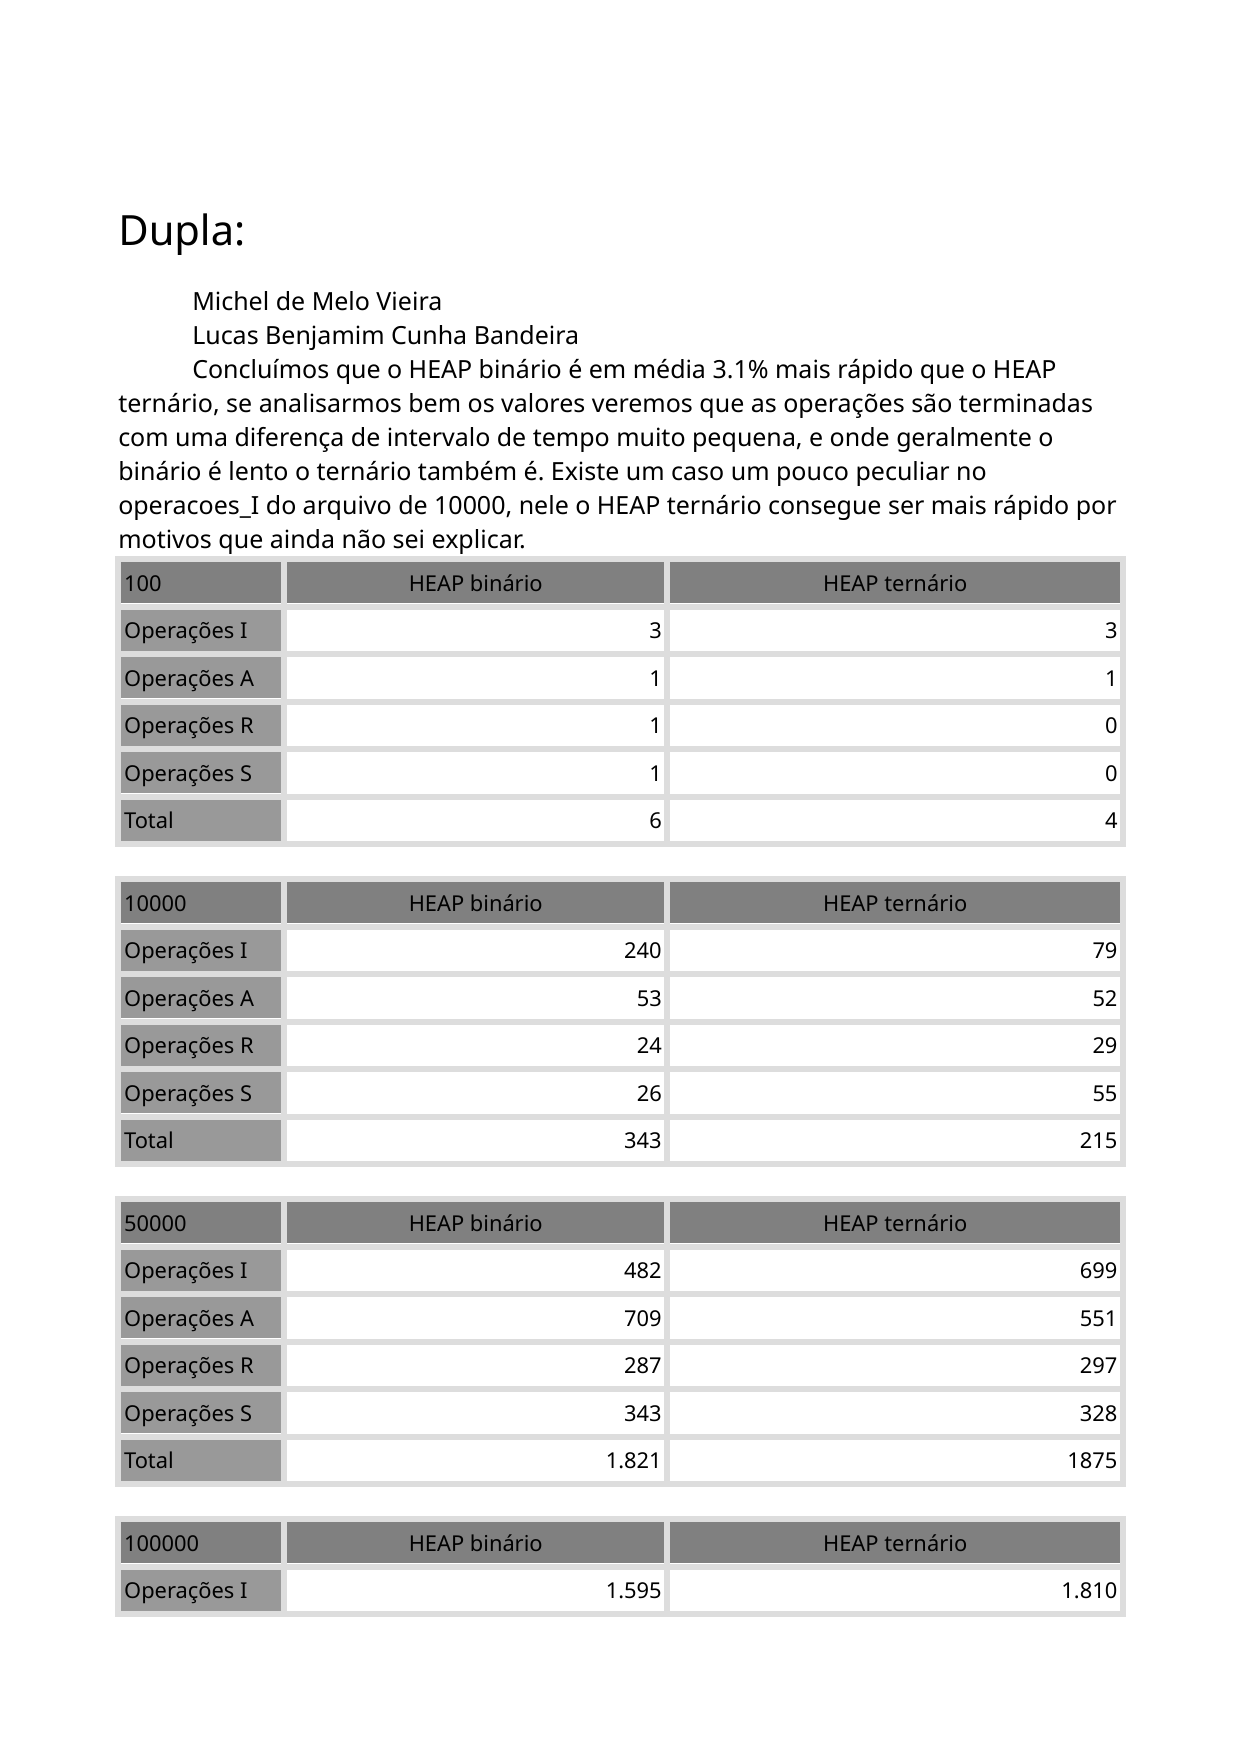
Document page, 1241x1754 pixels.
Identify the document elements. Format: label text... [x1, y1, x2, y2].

table_cell 343 [287, 1392, 664, 1433]
table_cell Operações I [121, 610, 281, 651]
table_cell 1 [670, 657, 1120, 698]
table_cell Operações A [121, 977, 281, 1018]
table_header HEAP binário [287, 1202, 664, 1243]
table_header HEAP ternário [670, 1202, 1120, 1243]
table_cell 26 [287, 1072, 664, 1113]
table_cell 1 [287, 657, 664, 698]
table_cell 1875 [670, 1440, 1120, 1481]
table_cell 0 [670, 752, 1120, 793]
text Michel de Melo Vieira [118, 283, 1122, 318]
table_cell 24 [287, 1025, 664, 1066]
table_cell Total [121, 1440, 281, 1481]
table_cell Operações I [121, 930, 281, 971]
table_cell 55 [670, 1072, 1120, 1113]
table_cell 1.810 [670, 1570, 1120, 1611]
text Concluímos que o HEAP binário é em média 3.1% mais rápido que o HEAP ternário, se analisarmos bem os valores veremos que as operações são terminadas com uma diferença de intervalo de tempo muito pequena, e onde geralmente o binário é lento o ternário também é. Existe um caso um pouco peculiar no operacoes_I do arquivo de 10000, nele o HEAP ternário consegue ser mais rápido por motivos que ainda não sei explicar. [118, 352, 1122, 556]
table_cell 1 [287, 752, 664, 793]
table_cell 79 [670, 930, 1120, 971]
table_header HEAP binário [287, 562, 664, 603]
table_cell 1.595 [287, 1570, 664, 1611]
table_cell Operações R [121, 1345, 281, 1386]
table_cell 699 [670, 1250, 1120, 1291]
table_cell Operações R [121, 1025, 281, 1066]
table_cell 3 [670, 610, 1120, 651]
table_cell Operações A [121, 657, 281, 698]
table_cell 53 [287, 977, 664, 1018]
table_header HEAP binário [287, 1522, 664, 1563]
table_cell 1 [287, 705, 664, 746]
table_cell 29 [670, 1025, 1120, 1066]
table_cell Operações S [121, 1392, 281, 1433]
table_header 10000 [121, 882, 281, 923]
table_cell Total [121, 1120, 281, 1161]
table_cell 343 [287, 1120, 664, 1161]
table_cell 3 [287, 610, 664, 651]
table_cell Total [121, 800, 281, 841]
table_cell 482 [287, 1250, 664, 1291]
table_header 100000 [121, 1522, 281, 1563]
table_cell 287 [287, 1345, 664, 1386]
table_cell 240 [287, 930, 664, 971]
table_header HEAP ternário [670, 882, 1120, 923]
table_cell Operações A [121, 1297, 281, 1338]
table_cell 4 [670, 800, 1120, 841]
table_cell 6 [287, 800, 664, 841]
table_header 50000 [121, 1202, 281, 1243]
table_cell 215 [670, 1120, 1120, 1161]
table_header HEAP ternário [670, 562, 1120, 603]
text Lucas Benjamim Cunha Bandeira [118, 318, 1122, 352]
table_cell Operações S [121, 752, 281, 793]
table_cell 328 [670, 1392, 1120, 1433]
table_cell Operações R [121, 705, 281, 746]
table_cell Operações S [121, 1072, 281, 1113]
table_header 100 [121, 562, 281, 603]
table_cell 1.821 [287, 1440, 664, 1481]
text Dupla: [118, 201, 1122, 258]
table_cell 709 [287, 1297, 664, 1338]
table_header HEAP binário [287, 882, 664, 923]
table_cell Operações I [121, 1250, 281, 1291]
table_cell 52 [670, 977, 1120, 1018]
table_cell 0 [670, 705, 1120, 746]
table_cell 551 [670, 1297, 1120, 1338]
table_header HEAP ternário [670, 1522, 1120, 1563]
table_cell 297 [670, 1345, 1120, 1386]
table_cell Operações I [121, 1570, 281, 1611]
